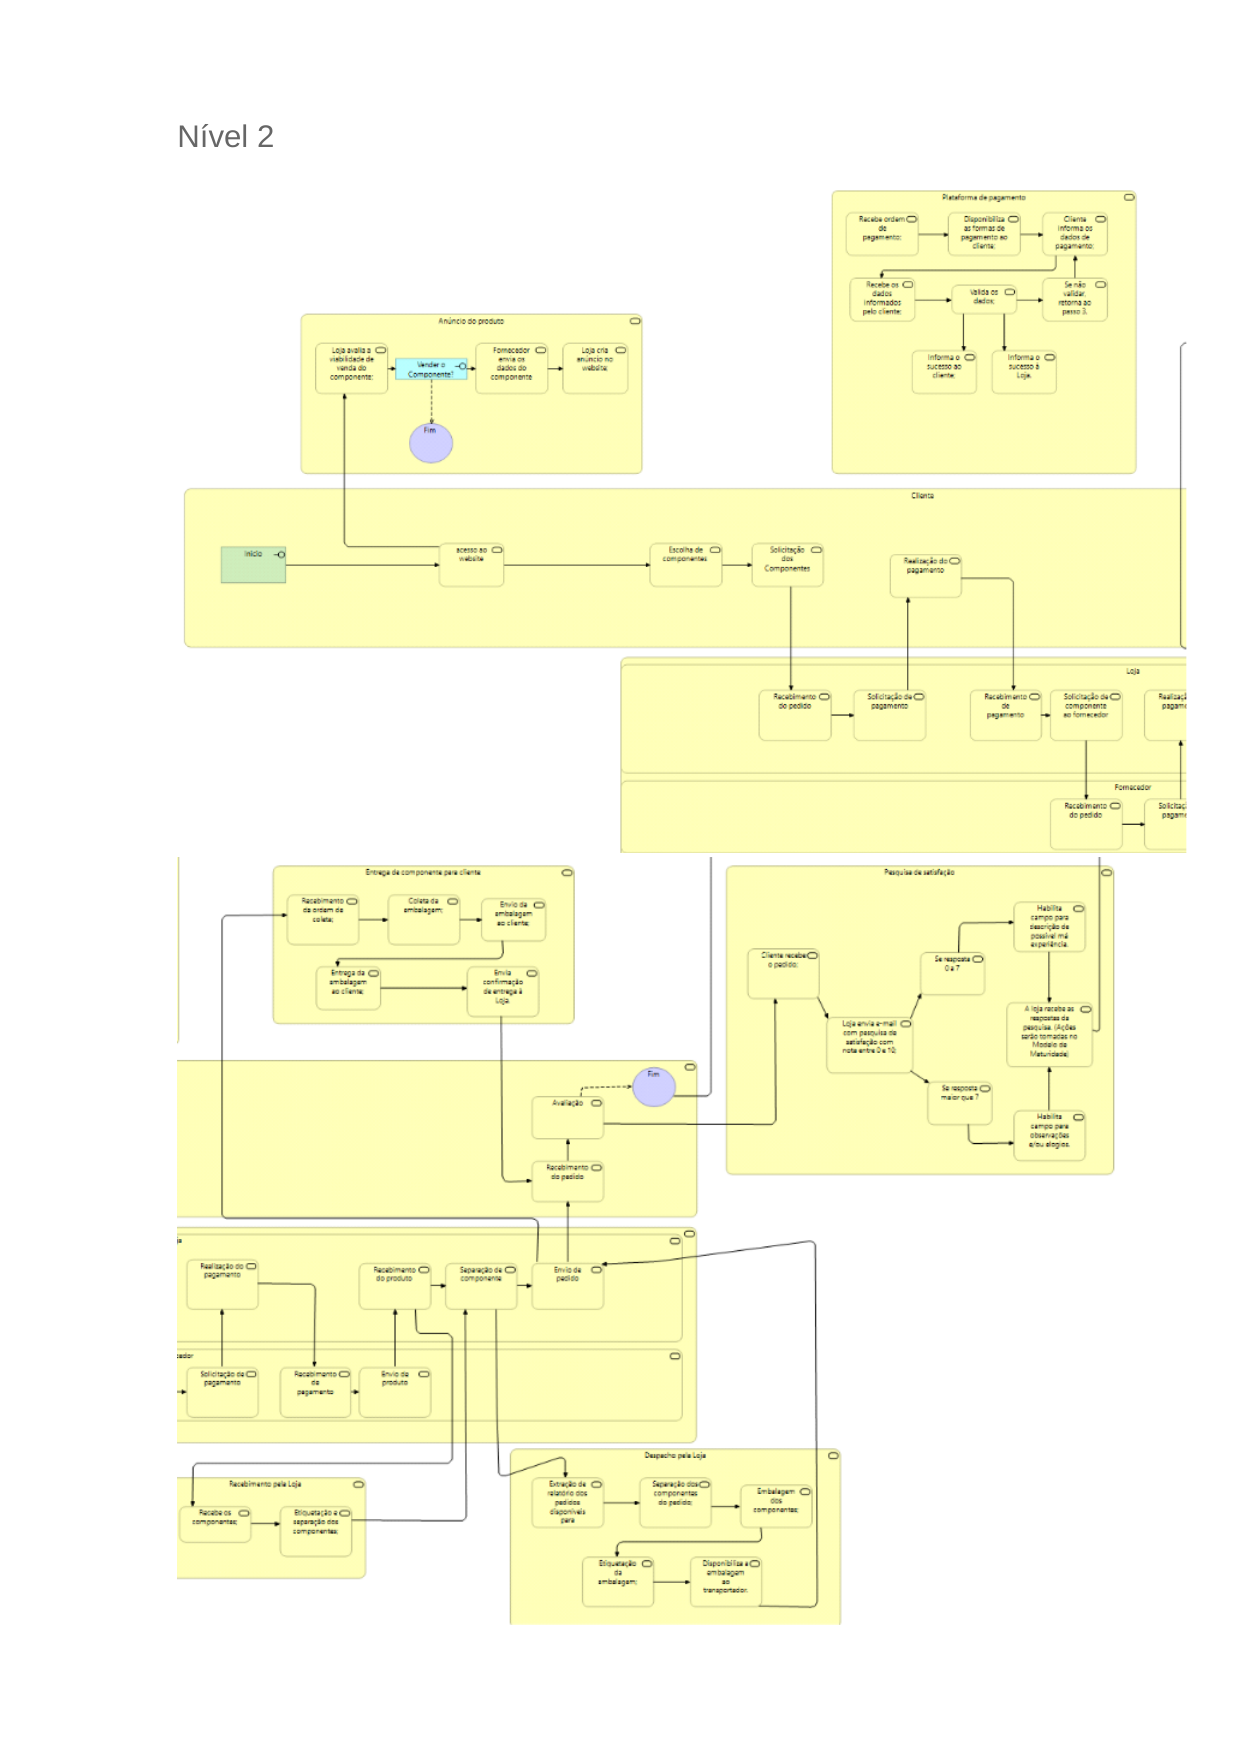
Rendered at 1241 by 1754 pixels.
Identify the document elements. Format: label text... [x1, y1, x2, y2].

text Nível 2 [118, 118, 1122, 154]
